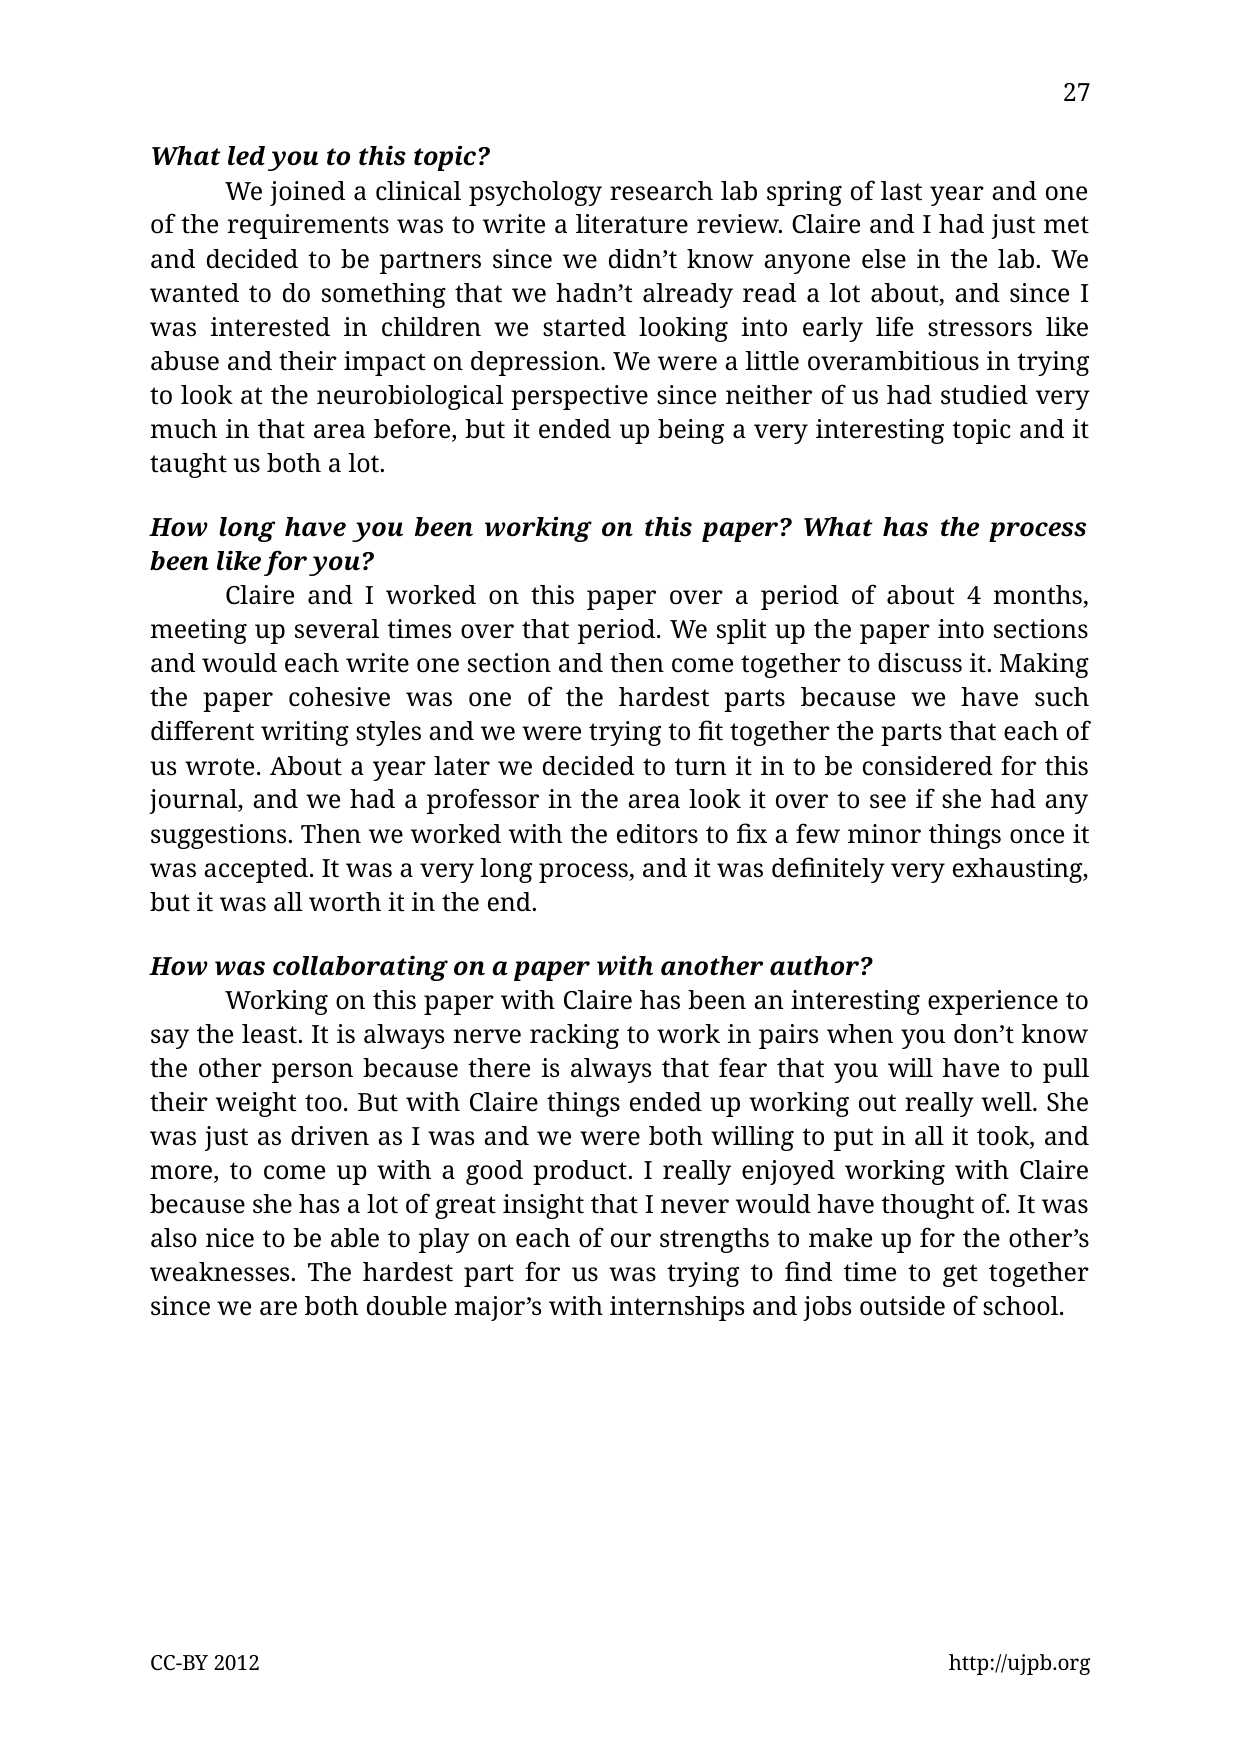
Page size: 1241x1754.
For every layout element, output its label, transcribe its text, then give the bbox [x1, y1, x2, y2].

text Claire and I worked on this paper over a period of about 4 months, meeting up several times over that period. We split up the paper into sections and would each write one section and then come together to discuss it. Making the paper cohesive was one of the hardest parts because we have such different writing styles and we were trying to fit together the parts that each of us wrote. About a year later we decided to turn it in to be considered for this journal, and we had a professor in the area look it over to see if she had any suggestions. Then we worked with the editors to fix a few minor things once it was accepted. It was a very long process, and it was definitely very exhausting, but it was all worth it in the end. [150, 578, 1091, 918]
text We joined a clinical psychology research lab spring of last year and one of the requirements was to write a literature review. Claire and I had just met and decided to be partners since we didn’t know anyone else in the lab. We wanted to do something that we hadn’t already read a lot about, and since I was interested in children we started looking into early life stressors like abuse and their impact on depression. We were a little overambitious in trying to look at the neurobiological perspective since neither of us had studied very much in that area before, but it ended up being a very interesting topic and it taught us both a lot. [150, 173, 1091, 480]
text Working on this paper with Claire has been an interesting experience to say the least. It is always nerve racking to work in pairs when you don’t know the other person because there is always that fear that you will have to pull their weight too. But with Claire things ended up working out really well. She was just as driven as I was and we were both willing to put in all it took, and more, to come up with a good product. I really enjoyed working with Claire because she has a lot of great insight that I never would have thought of. It was also nice to be able to play on each of our strengths to make up for the other’s weaknesses. The hardest part for us was trying to find time to get together since we are both double major’s with internships and jobs outside of school. [150, 982, 1091, 1323]
text How long have you been working on this paper? What has the process been like for you? [150, 510, 1091, 578]
text How was collaborating on a paper with another author? [150, 948, 1091, 982]
text What led you to this topic? [150, 139, 1091, 173]
